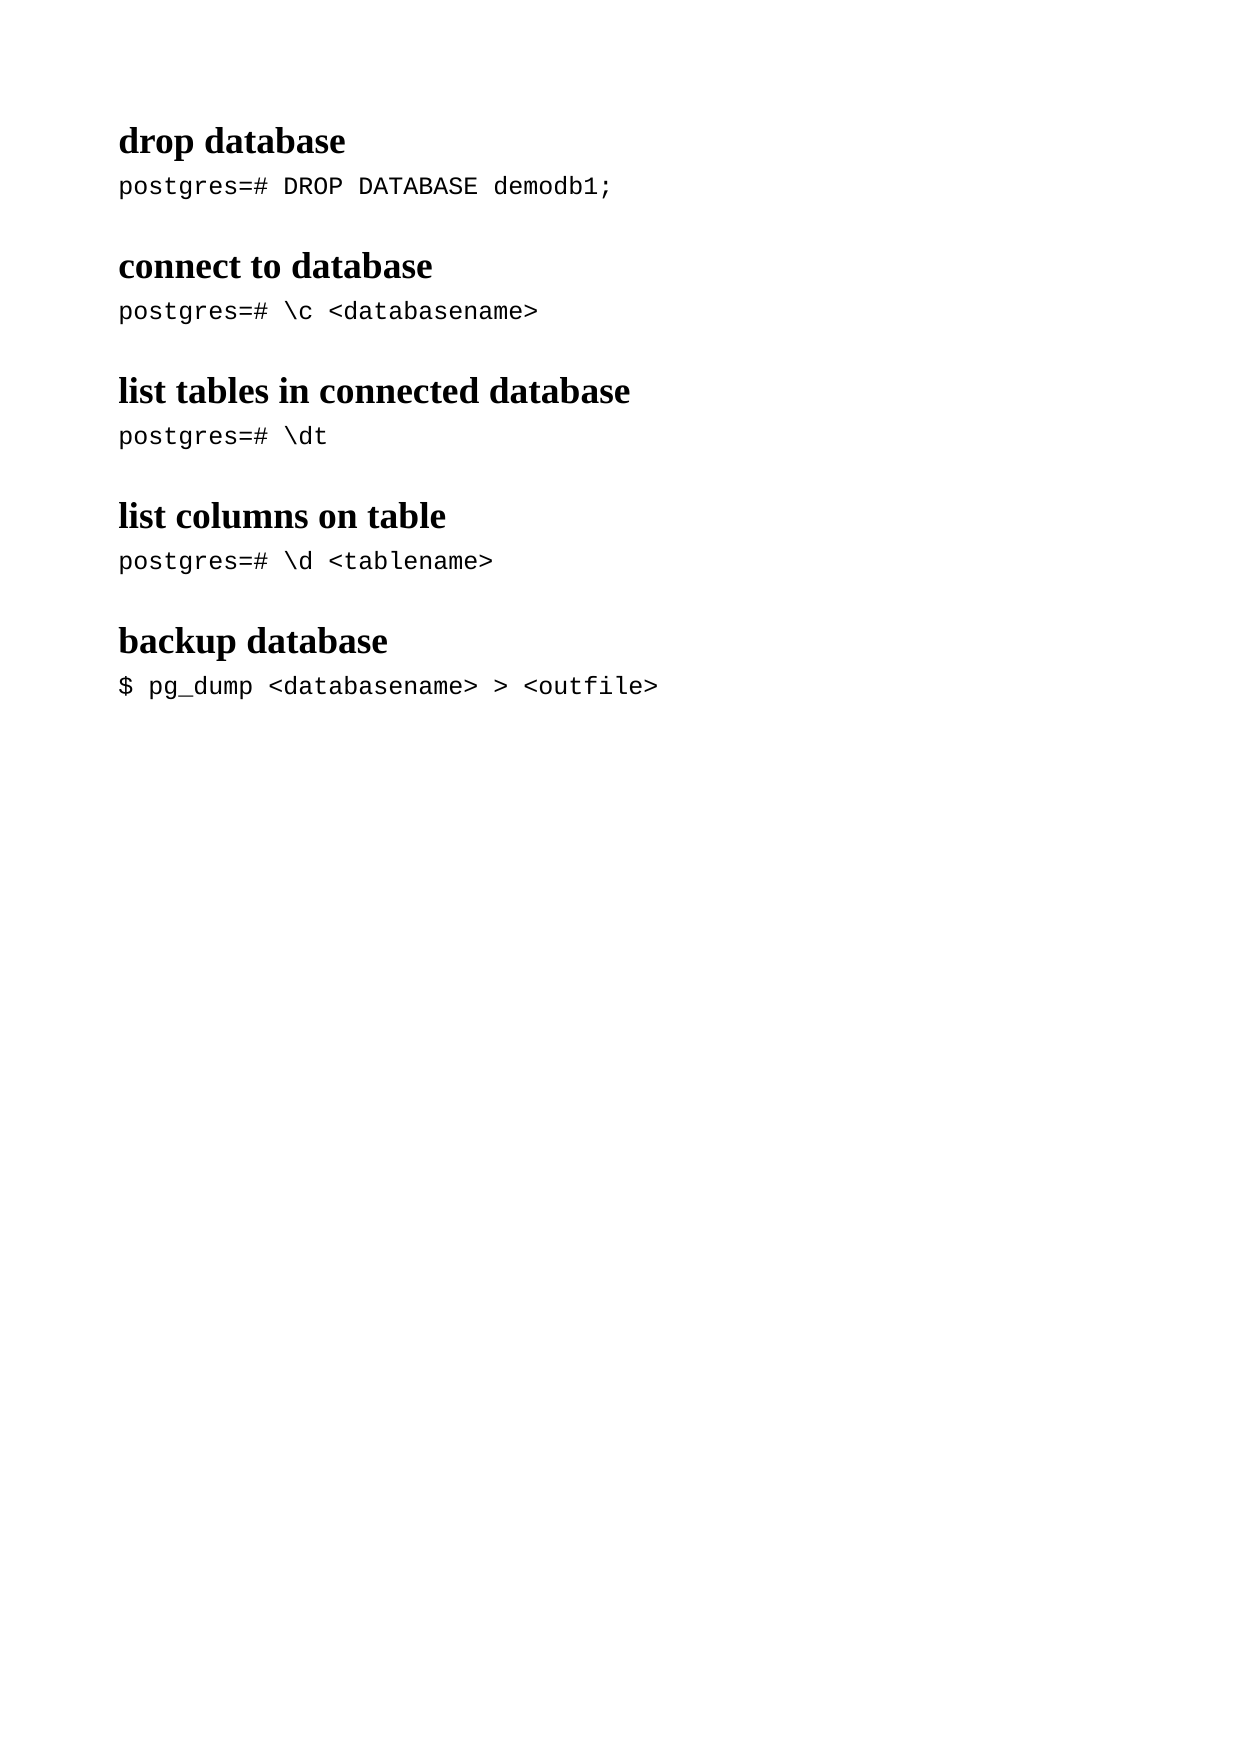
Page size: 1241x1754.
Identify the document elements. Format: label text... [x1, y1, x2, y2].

subtitle drop database [118, 118, 1122, 161]
text $ pg_dump <databasename> > <outfile> [118, 674, 1122, 702]
text postgres=# DROP DATABASE demodb1; [118, 174, 1122, 202]
text postgres=# \dt [118, 424, 1122, 452]
subtitle backup database [118, 618, 1122, 661]
text postgres=# \d <tablename> [118, 549, 1122, 577]
text postgres=# \c <databasename> [118, 299, 1122, 327]
subtitle connect to database [118, 243, 1122, 286]
subtitle list tables in connected database [118, 368, 1122, 411]
subtitle list columns on table [118, 493, 1122, 536]
